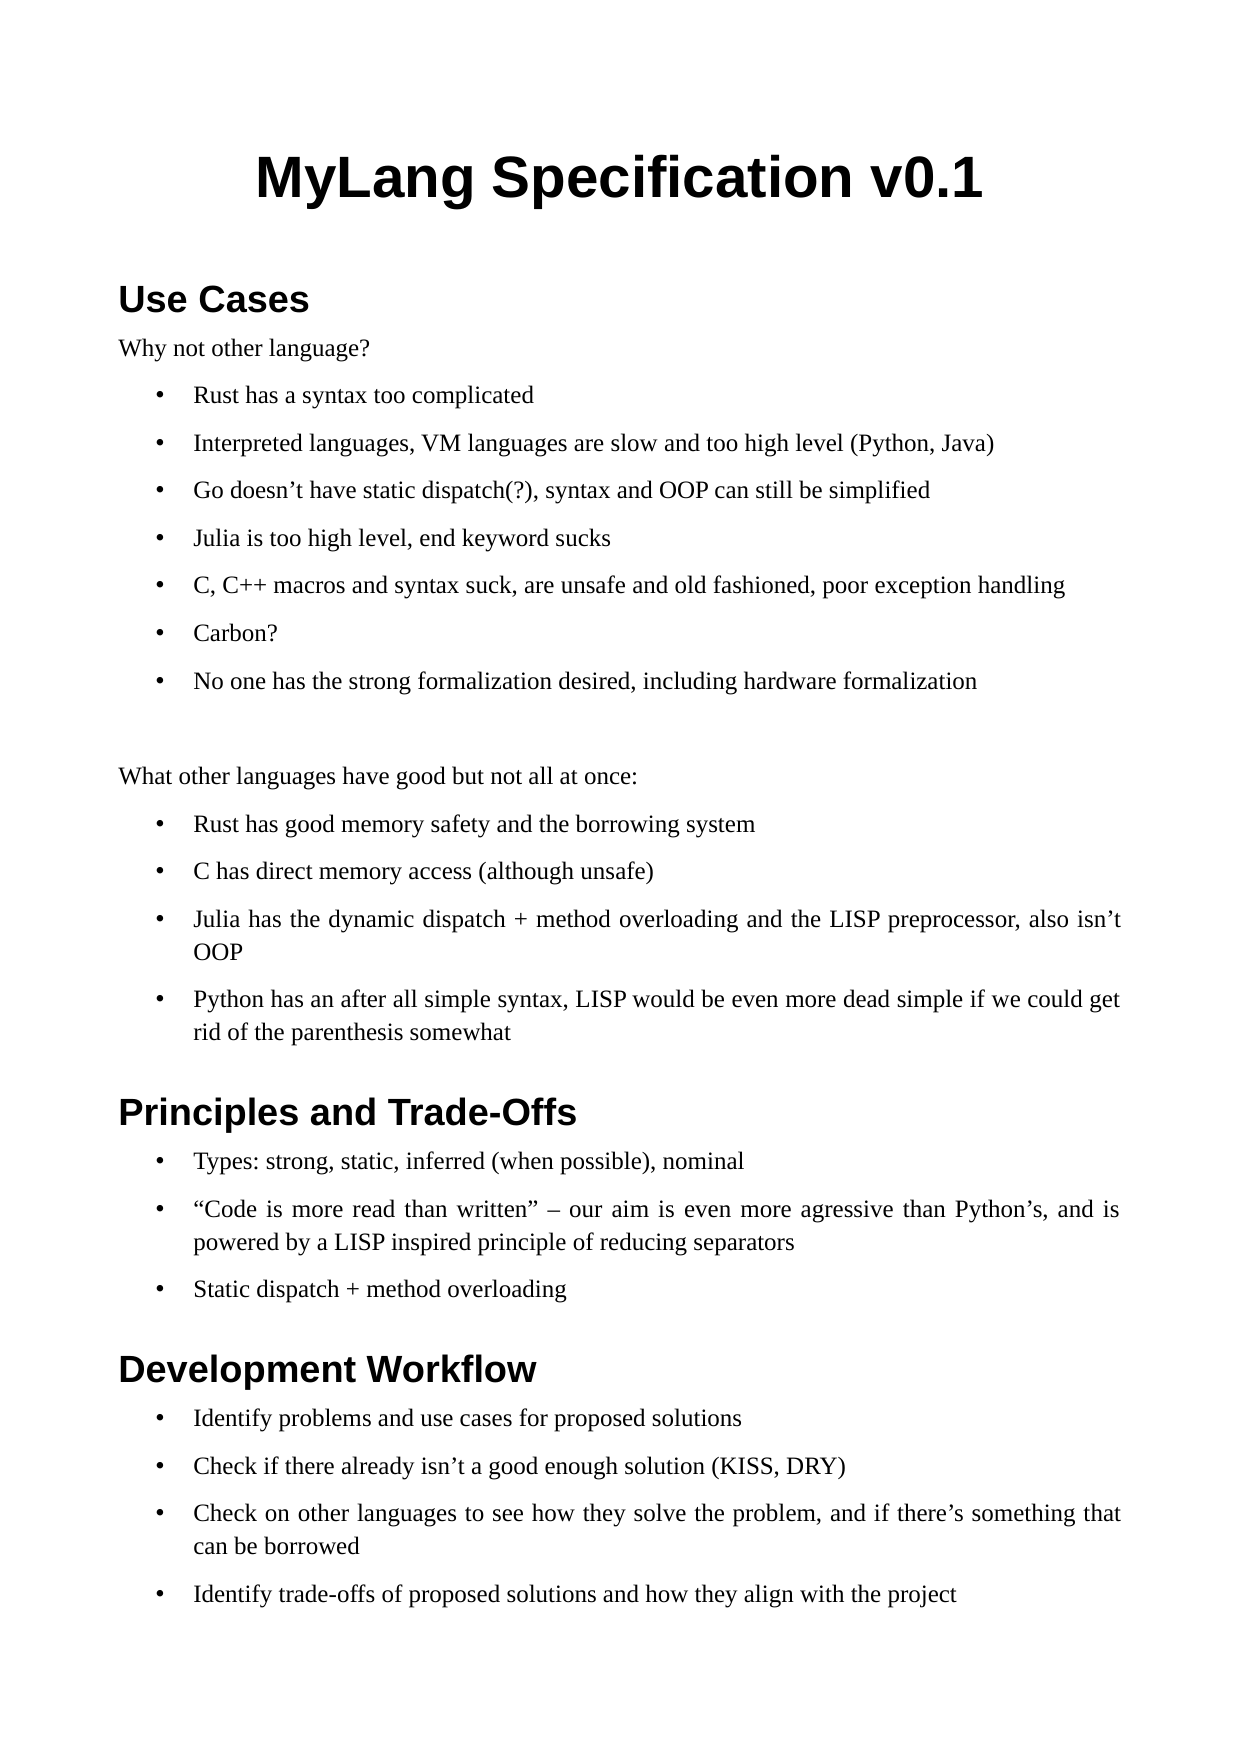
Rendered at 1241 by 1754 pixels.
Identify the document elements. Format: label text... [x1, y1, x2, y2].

text What other languages have good but not all at once: [118, 761, 1122, 790]
list Identify problems and use cases for proposed solutions [156, 1403, 1122, 1432]
subtitle Use Cases [118, 276, 1122, 320]
text Why not other language? [118, 333, 1122, 361]
list Python has an after all simple syntax, LISP would be even more dead simple if we could get rid of the parenthesis somewhat [156, 984, 1122, 1046]
list Check on other languages to see how they solve the problem, and if there’s something that can be borrowed [156, 1498, 1122, 1560]
list C has direct memory access (although unsafe) [156, 856, 1122, 885]
title MyLang Specification v0.1 [118, 143, 1122, 210]
list Identify trade-offs of proposed solutions and how they align with the project [156, 1579, 1122, 1608]
list Check if there already isn’t a good enough solution (KISS, DRY) [156, 1451, 1122, 1479]
list Julia has the dynamic dispatch + method overloading and the LISP preprocessor, also isn’t OOP [156, 904, 1122, 966]
subtitle Development Workflow [118, 1347, 1122, 1391]
list Types: strong, static, inferred (when possible), nominal [156, 1146, 1122, 1175]
subtitle Principles and Trade-Offs [118, 1090, 1122, 1134]
list Static dispatch + method overloading [156, 1274, 1122, 1303]
list Julia is too high level, end keyword sucks [156, 523, 1122, 552]
list C, C++ macros and syntax suck, are unsafe and old fashioned, poor exception handling [156, 571, 1122, 599]
list Go doesn’t have static dispatch(?), syntax and OOP can still be simplified [156, 475, 1122, 504]
list “Code is more read than written” – our aim is even more agressive than Python’s, and is powered by a LISP inspired principle of reducing separators [156, 1194, 1122, 1256]
list No one has the strong formalization desired, including hardware formalization [156, 666, 1122, 694]
list Rust has good memory safety and the borrowing system [156, 809, 1122, 837]
list Interpreted languages, VM languages are slow and too high level (Python, Java) [156, 428, 1122, 457]
list Rust has a syntax too complicated [156, 380, 1122, 409]
list Carbon? [156, 618, 1122, 647]
